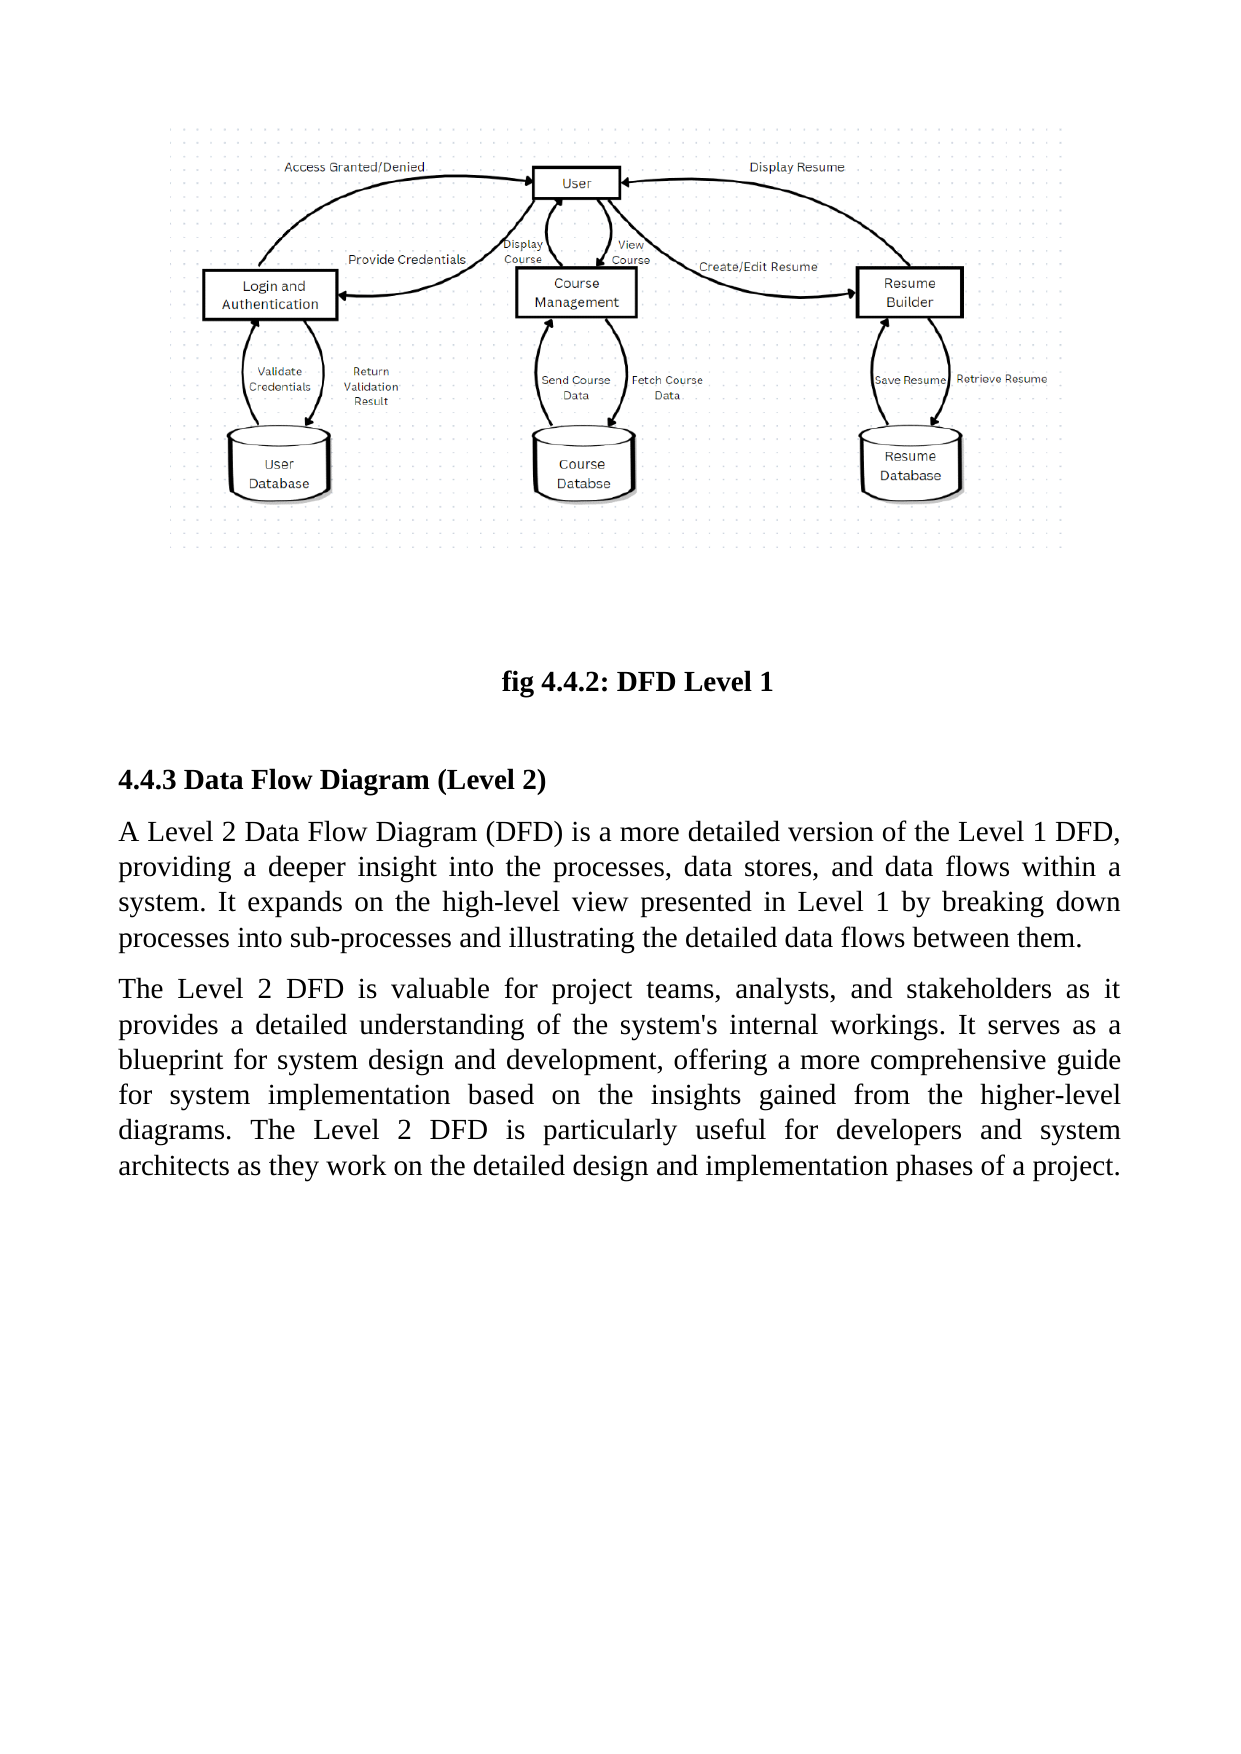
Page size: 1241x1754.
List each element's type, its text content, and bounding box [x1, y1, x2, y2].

text A Level 2 Data Flow Diagram (DFD) is a more detailed version of the Level 1 DFD, providing a deeper insight into the processes, data stores, and data flows within a system. It expands on the high-level view presented in Level 1 by breaking down processes into sub-processes and illustrating the detailed data flows between them. [118, 814, 1122, 953]
text The Level 2 DFD is valuable for project teams, analysts, and stakeholders as it provides a detailed understanding of the system's internal workings. It serves as a blueprint for system design and development, offering a more comprehensive guide for system implementation based on the insights gained from the higher-level diagrams. The Level 2 DFD is particularly useful for developers and system architects as they work on the detailed design and implementation phases of a project. [118, 972, 1122, 1181]
text 4.4.3 Data Flow Diagram (Level 2) [118, 762, 1122, 796]
text fig 4.4.2: DFD Level 1 [118, 664, 1122, 698]
